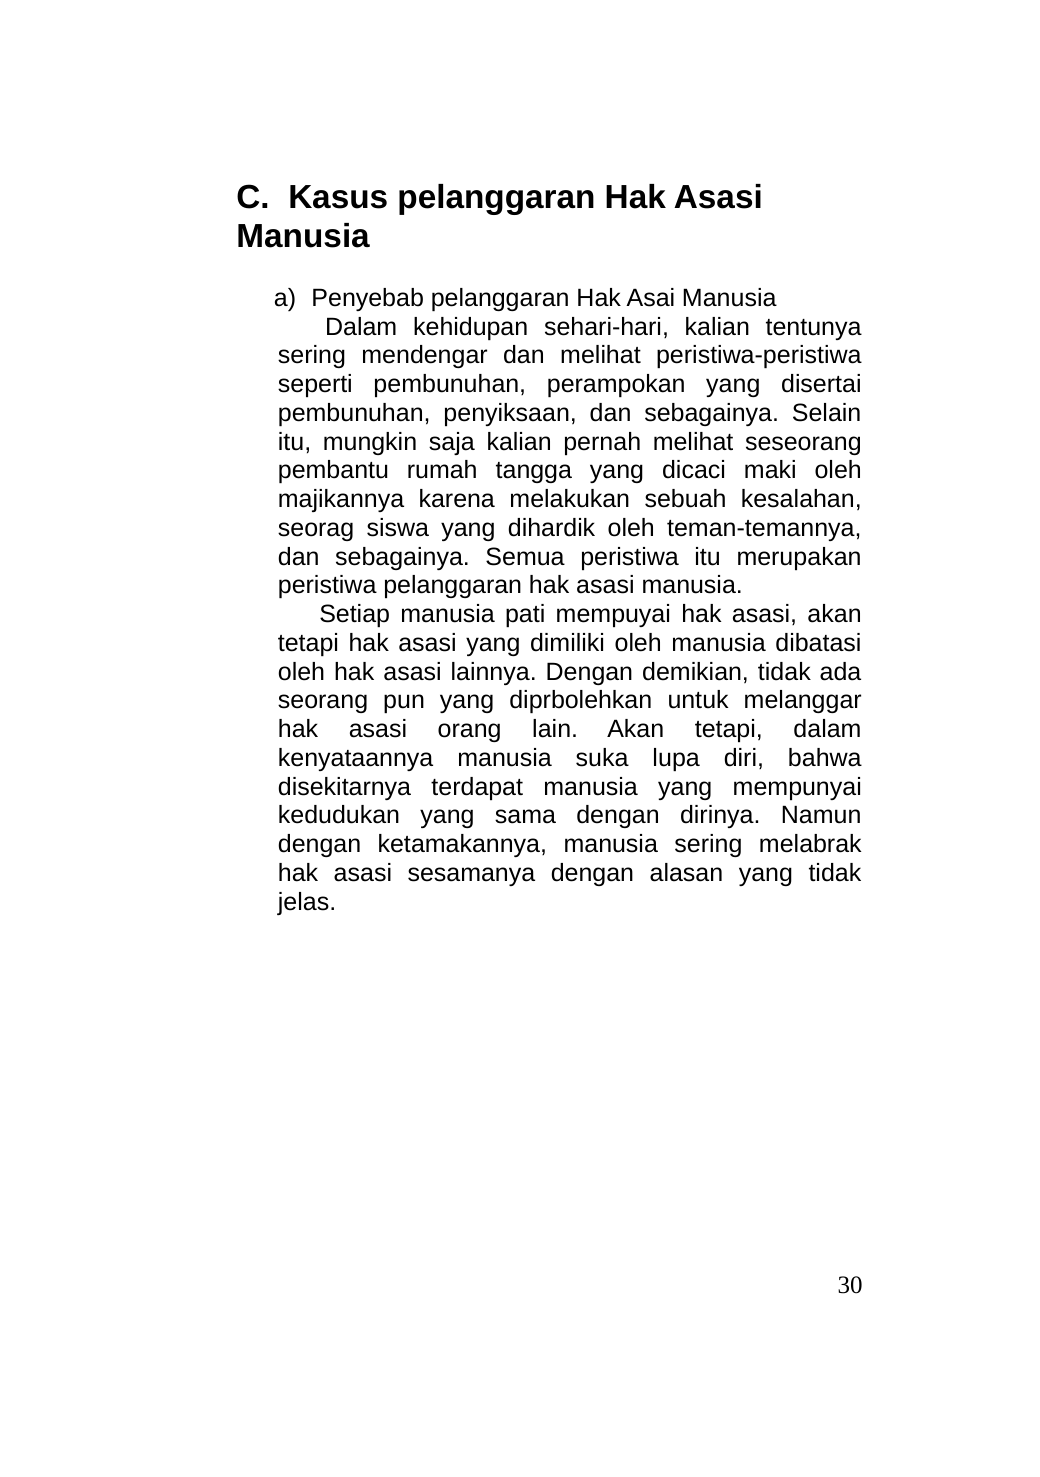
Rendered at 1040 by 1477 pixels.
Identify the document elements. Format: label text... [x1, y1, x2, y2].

text Dalam kehidupan sehari-hari, kalian tentunya sering mendengar dan melihat peristiwa-peristiwa seperti pembunuhan, perampokan yang disertai pembunuhan, penyiksaan, dan sebagainya. Selain itu, mungkin saja kalian pernah melihat seseorang pembantu rumah tangga yang dicaci maki oleh majikannya karena melakukan sebuah kesalahan, seorag siswa yang dihardik oleh teman-temannya, dan sebagainya. Semua peristiwa itu merupakan peristiwa pelanggaran hak asasi manusia. [278, 312, 862, 599]
list Penyebab pelanggaran Hak Asai Manusia [274, 283, 862, 312]
text C. Kasus pelanggaran Hak Asasi Manusia [236, 177, 862, 254]
text Setiap manusia pati mempuyai hak asasi, akan tetapi hak asasi yang dimiliki oleh manusia dibatasi oleh hak asasi lainnya. Dengan demikian, tidak ada seorang pun yang diprbolehkan untuk melanggar hak asasi orang lain. Akan tetapi, dalam kenyataannya manusia suka lupa diri, bahwa disekitarnya terdapat manusia yang mempunyai kedudukan yang sama dengan dirinya. Namun dengan ketamakannya, manusia sering melabrak hak asasi sesamanya dengan alasan yang tidak jelas. [278, 599, 862, 915]
